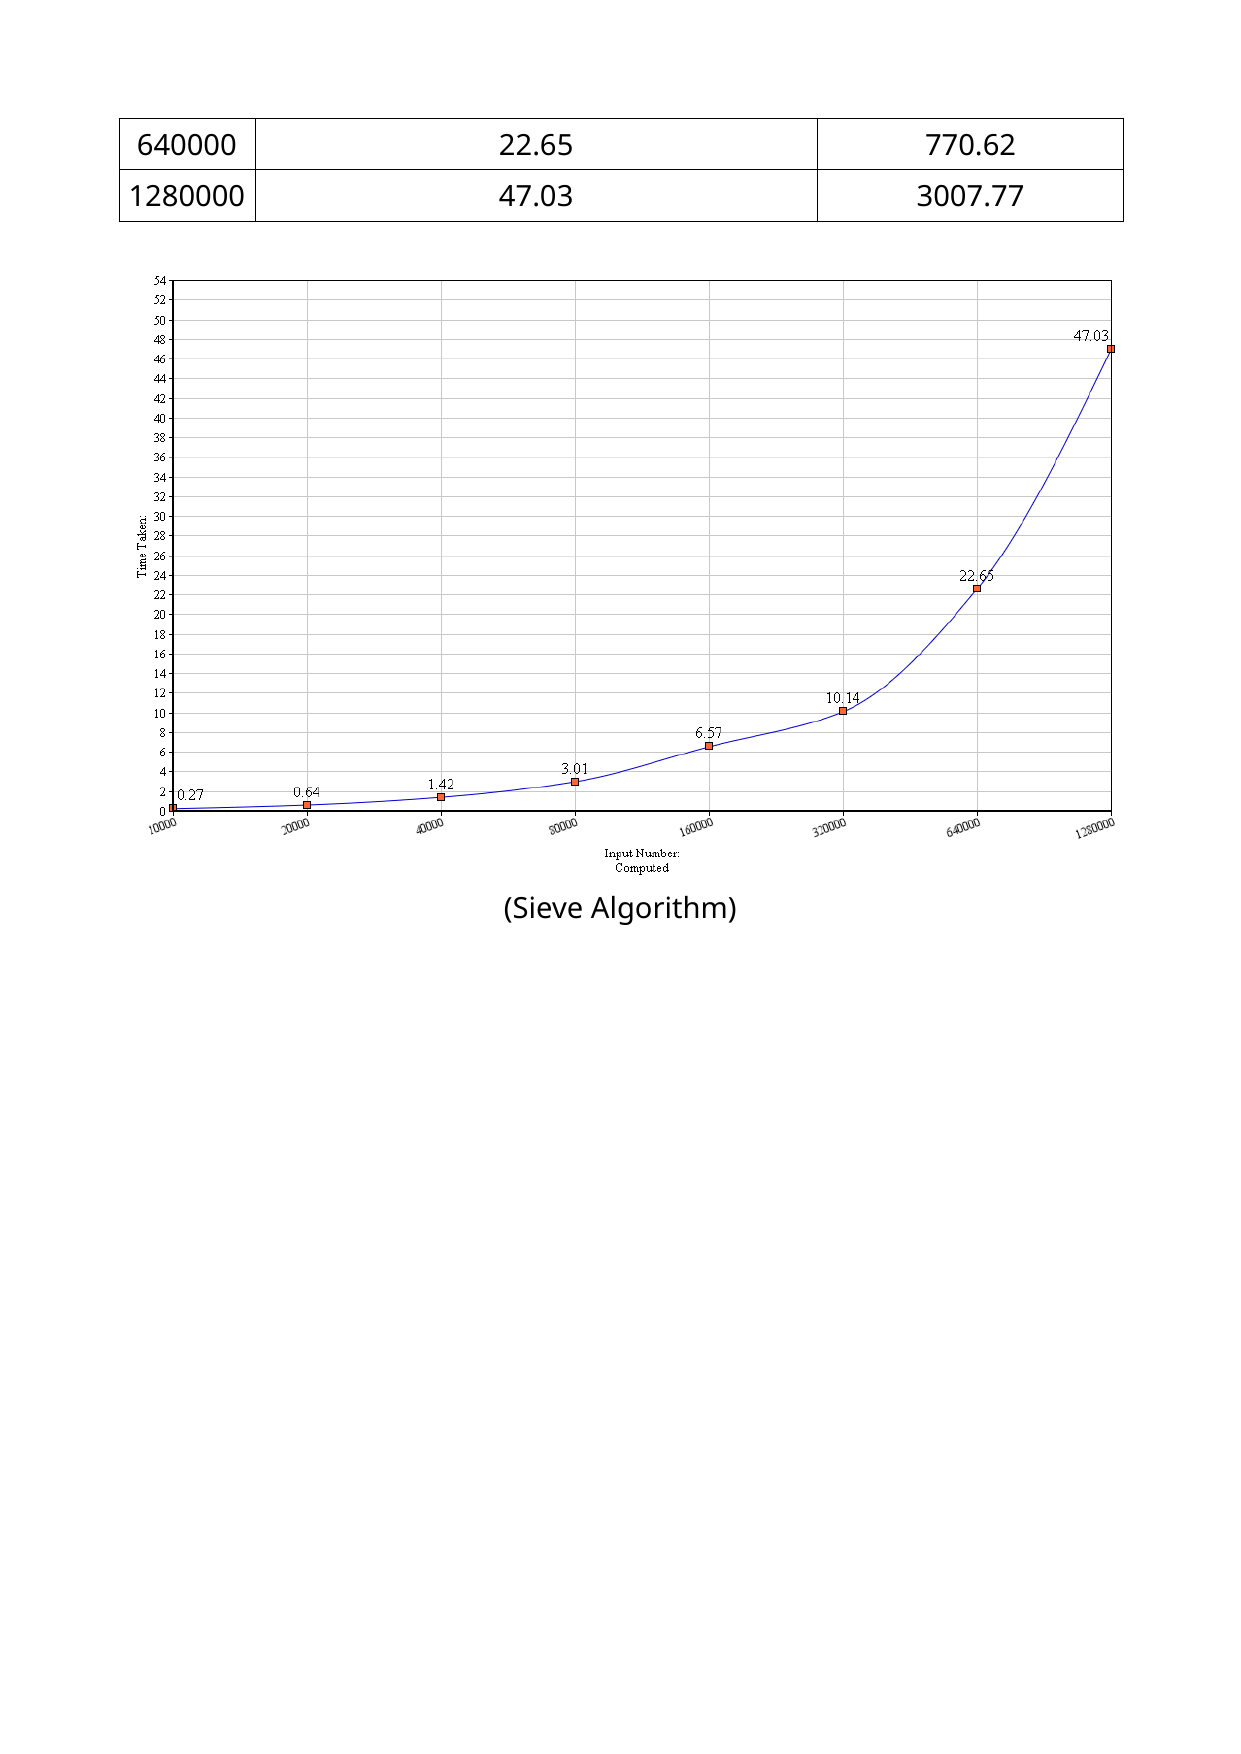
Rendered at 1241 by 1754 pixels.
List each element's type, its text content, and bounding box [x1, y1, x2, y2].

table_cell 1280000 [120, 170, 255, 221]
text (Sieve Algorithm) [118, 887, 1122, 927]
table_cell 3007.77 [818, 170, 1123, 221]
table_cell 22.65 [256, 119, 817, 169]
table_cell 47.03 [256, 170, 817, 221]
table_cell 640000 [120, 119, 255, 169]
picture [118, 260, 1123, 887]
table_cell 770.62 [818, 119, 1123, 169]
